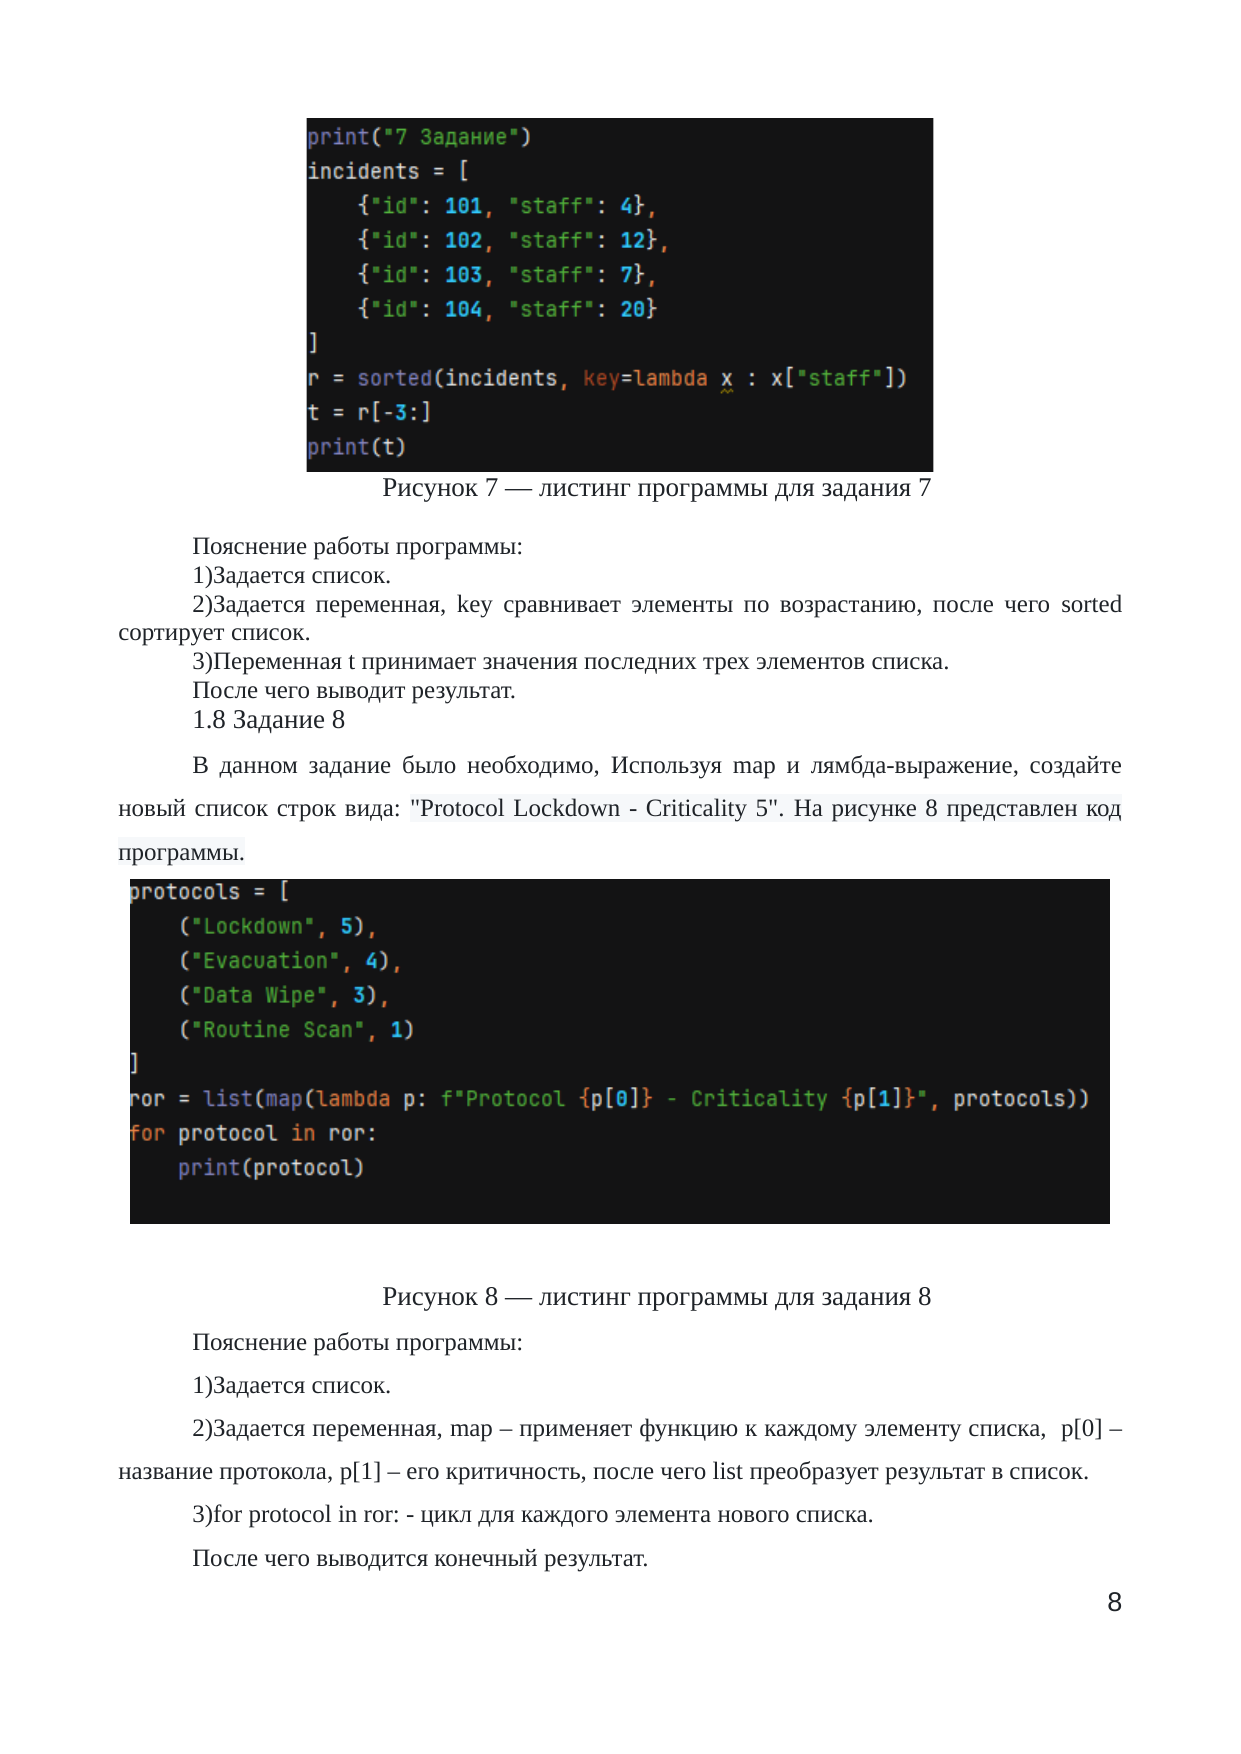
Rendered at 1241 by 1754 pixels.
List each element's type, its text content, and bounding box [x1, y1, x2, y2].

text Пояснение работы программы: [118, 531, 1122, 560]
text Рисунок 7 — листинг программы для задания 7 [118, 118, 1122, 502]
text 1.8 Задание 8 [118, 704, 1122, 735]
text Рисунок 8 — листинг программы для задания 8 [118, 1280, 1122, 1311]
text 2)Задается переменная, map – применяет функцию к каждому элементу списка, p[0] – название протокола, p[1] – его критичность, после чего list преобразует результат в список. [118, 1413, 1122, 1485]
text 1)Задается список. [118, 560, 1122, 589]
text 3)Переменная t принимает значения последних трех элементов списка. [118, 646, 1122, 675]
text 1)Задается список. [118, 1370, 1122, 1399]
text 3)for protocol in ror: - цикл для каждого элемента нового списка. [118, 1499, 1122, 1528]
picture [306, 118, 934, 472]
picture [130, 879, 1110, 1224]
text 2)Задается переменная, key сравнивает элементы по возрастанию, после чего sorted сортирует список. [118, 589, 1122, 646]
text После чего выводит результат. [118, 675, 1122, 704]
text Пояснение работы программы: [118, 1327, 1122, 1356]
text После чего выводится конечный результат. [118, 1543, 1122, 1571]
text 8 [118, 1586, 1122, 1617]
text В данном задание было необходимо, Используя map и лямбда-выражение, создайте новый список строк вида: "Protocol Lockdown - Criticality 5". На рисунке 8 представлен код программы. [118, 750, 1122, 865]
